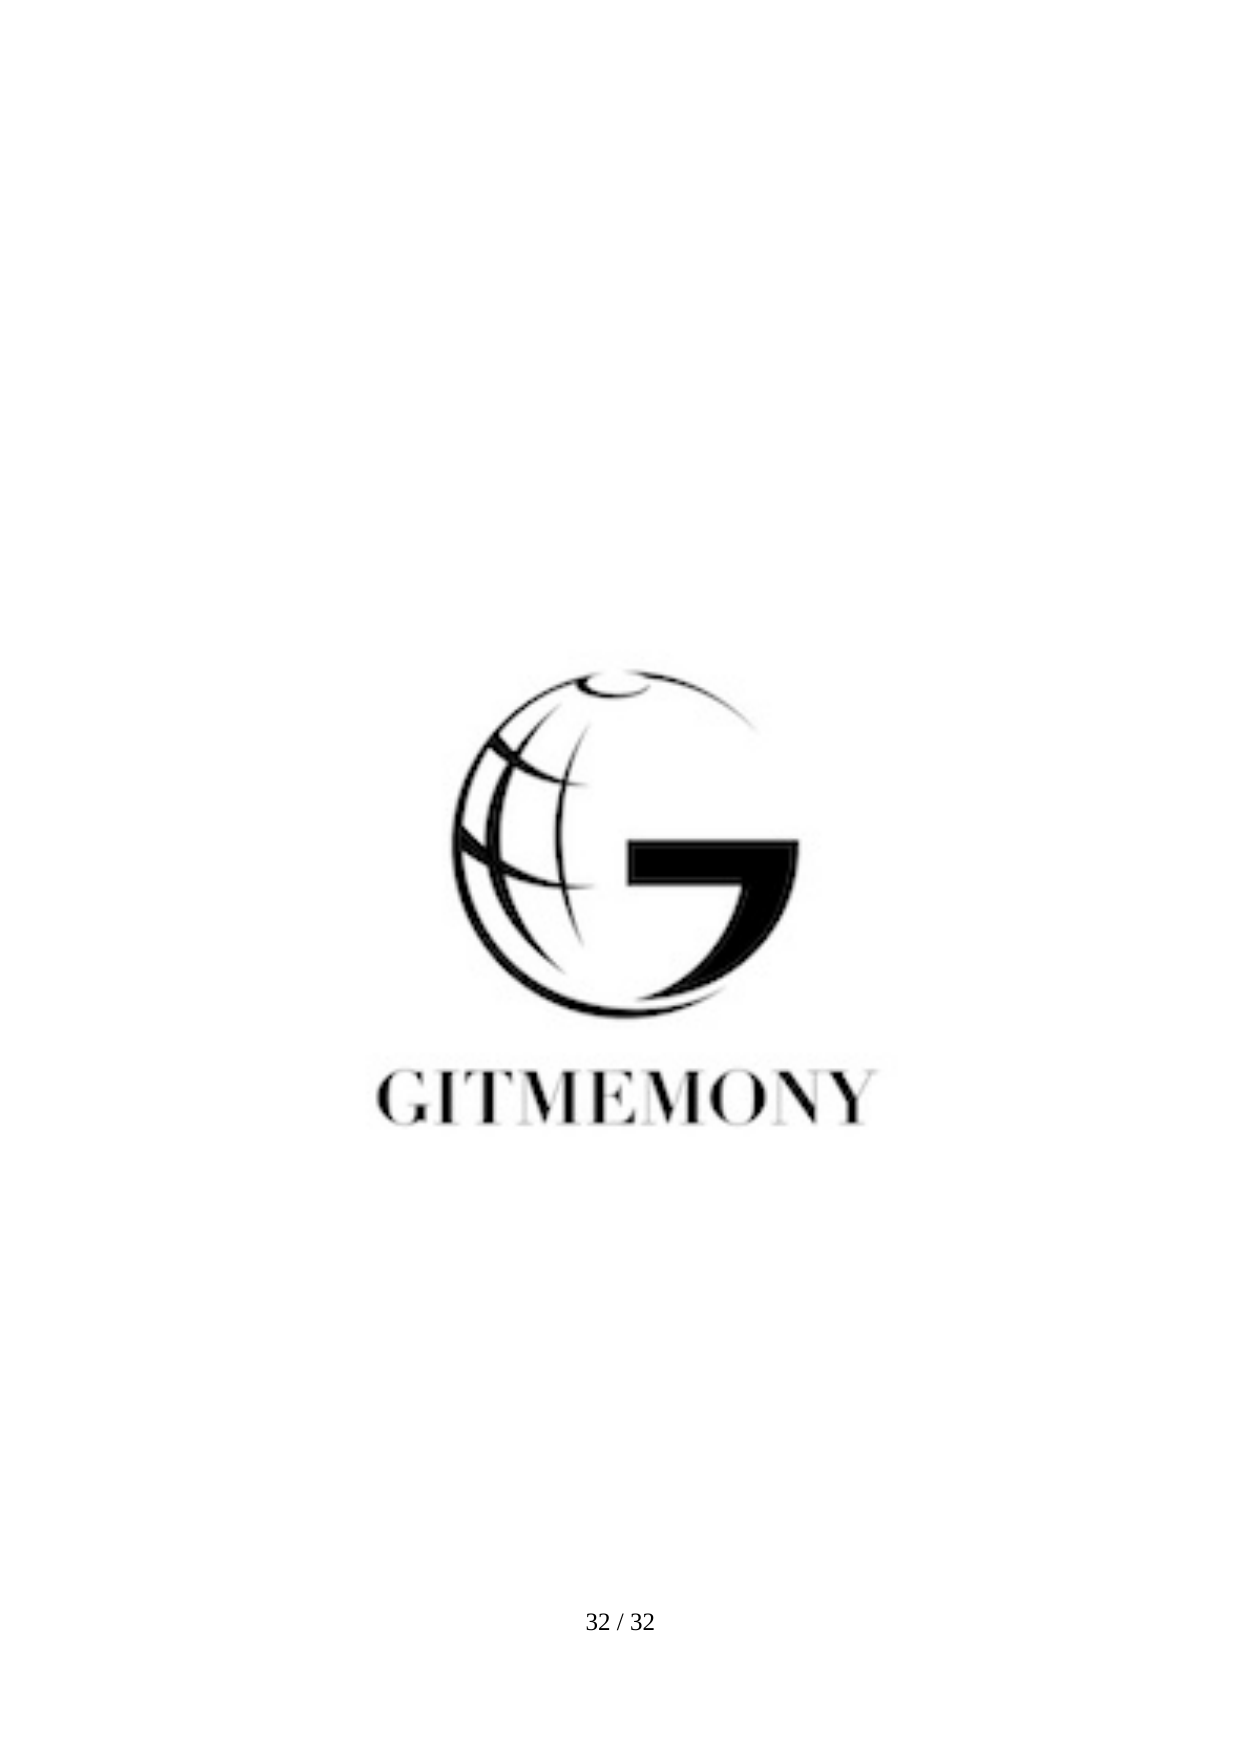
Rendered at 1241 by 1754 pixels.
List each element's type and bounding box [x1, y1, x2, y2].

picture [242, 601, 998, 1237]
